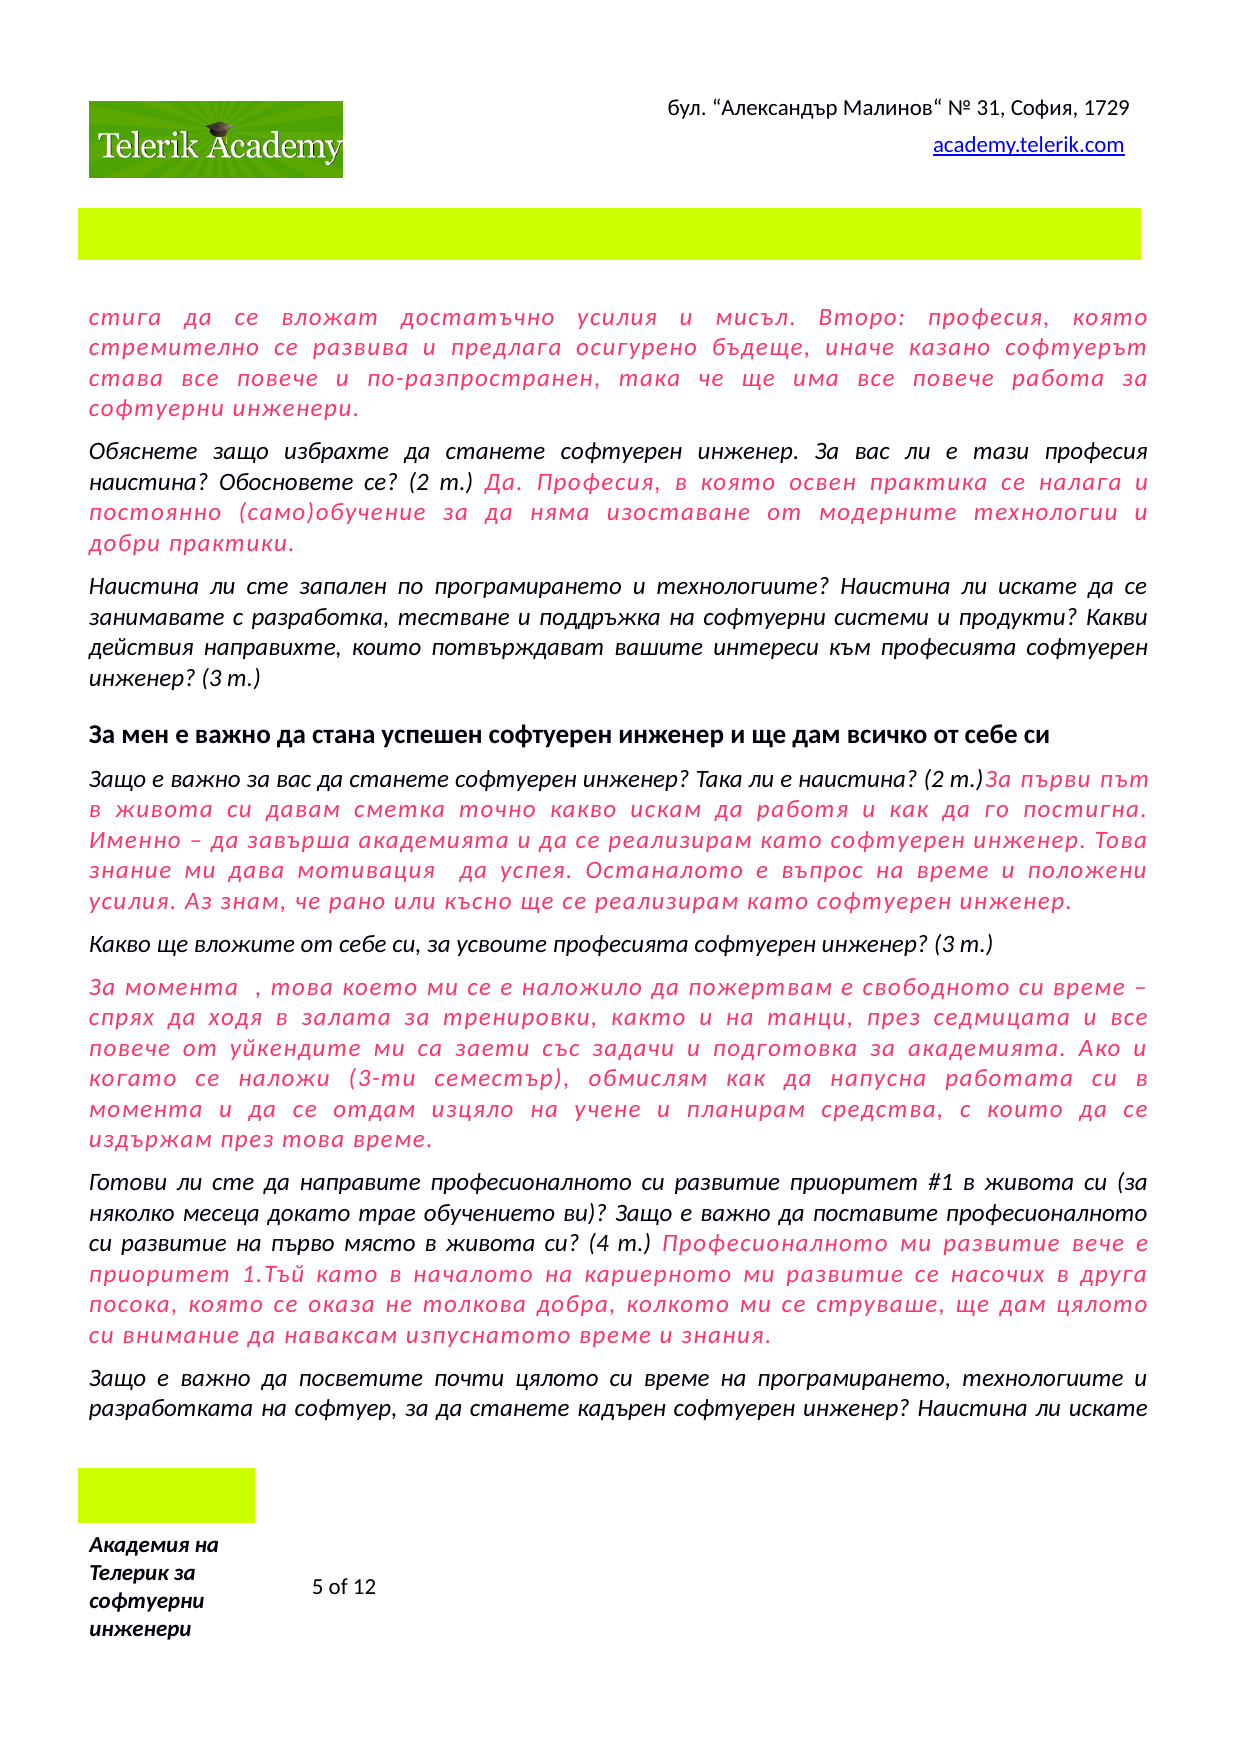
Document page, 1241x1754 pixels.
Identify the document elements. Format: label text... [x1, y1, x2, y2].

text Защо е важно да посветите почти цялото си време на програмирането, технологиите и разработката на софтуер, за да станете кадърен софтуерен инженер? Наистина ли искате [89, 1362, 1152, 1423]
text Наистина ли сте запален по програмирането и технологиите? Наистина ли искате да се занимавате с разработка, тестване и поддръжка на софтуерни системи и продукти? Какви действия направихте, които потвърждават вашите интереси към професията софтуерен инженер? (3 т.) [89, 570, 1152, 692]
text За момента , това което ми се е наложило да пожертвам е свободното си време – спрях да ходя в залата за тренировки, както и на танци, през седмицата и все повече от уйкендите ми са заети със задачи и подготовка за академията. Ако и когато се наложи (3-ти семестър), обмислям как да напусна работата си в момента и да се отдам изцяло на учене и планирам средства, с които да се издържам през това време. [89, 971, 1152, 1154]
subtitle За мен е важно да стана успешен софтуерен инженер и ще дам всичко от себе си [89, 717, 1152, 750]
text Какво ще вложите от себе си, за усвоите професията софтуерен инженер? (3 т.) [89, 928, 1152, 958]
text Обяснете защо избрахте да станете софтуерен инженер. За вас ли е тази професия наистина? Обосновете се? (2 т.) Да. Професия, в която освен практика се налага и постоянно (само)обучение за да няма изоставане от модерните технологии и добри практики. [89, 436, 1152, 558]
picture [89, 101, 343, 178]
text Защо е важно за вас да станете софтуерен инженер? Така ли е наистина? (2 т.)За първи път в живота си давам сметка точно какво искам да работя и как да го постигна. Именно – да завърша академията и да се реализирам като софтуерен инженер. Това знание ми дава мотивация да успея. Останалото е въпрос на време и положени усилия. Аз знам, че рано или късно ще се реализирам като софтуерен инженер. [89, 763, 1152, 915]
text стига да се вложат достатъчно усилия и мисъл. Второ: професия, която стремително се развива и предлага осигурено бъдеще, иначе казано софтуерът става все повече и по-разпространен, така че ще има все повече работа за софтуерни инженери. [89, 301, 1152, 423]
text Готови ли сте да направите професионалното си развитие приоритет #1 в живота си (за няколко месеца докато трае обучението ви)? Защо е важно да поставите професионалното си развитие на първо място в живота си? (4 т.) Професионалното ми развитие вече е приоритет 1.Тъй като в началото на кариерното ми развитие се насочих в друга посока, която се оказа не толкова добра, колкото ми се струваше, ще дам цялото си внимание да наваксам изпуснатото време и знания. [89, 1166, 1152, 1349]
